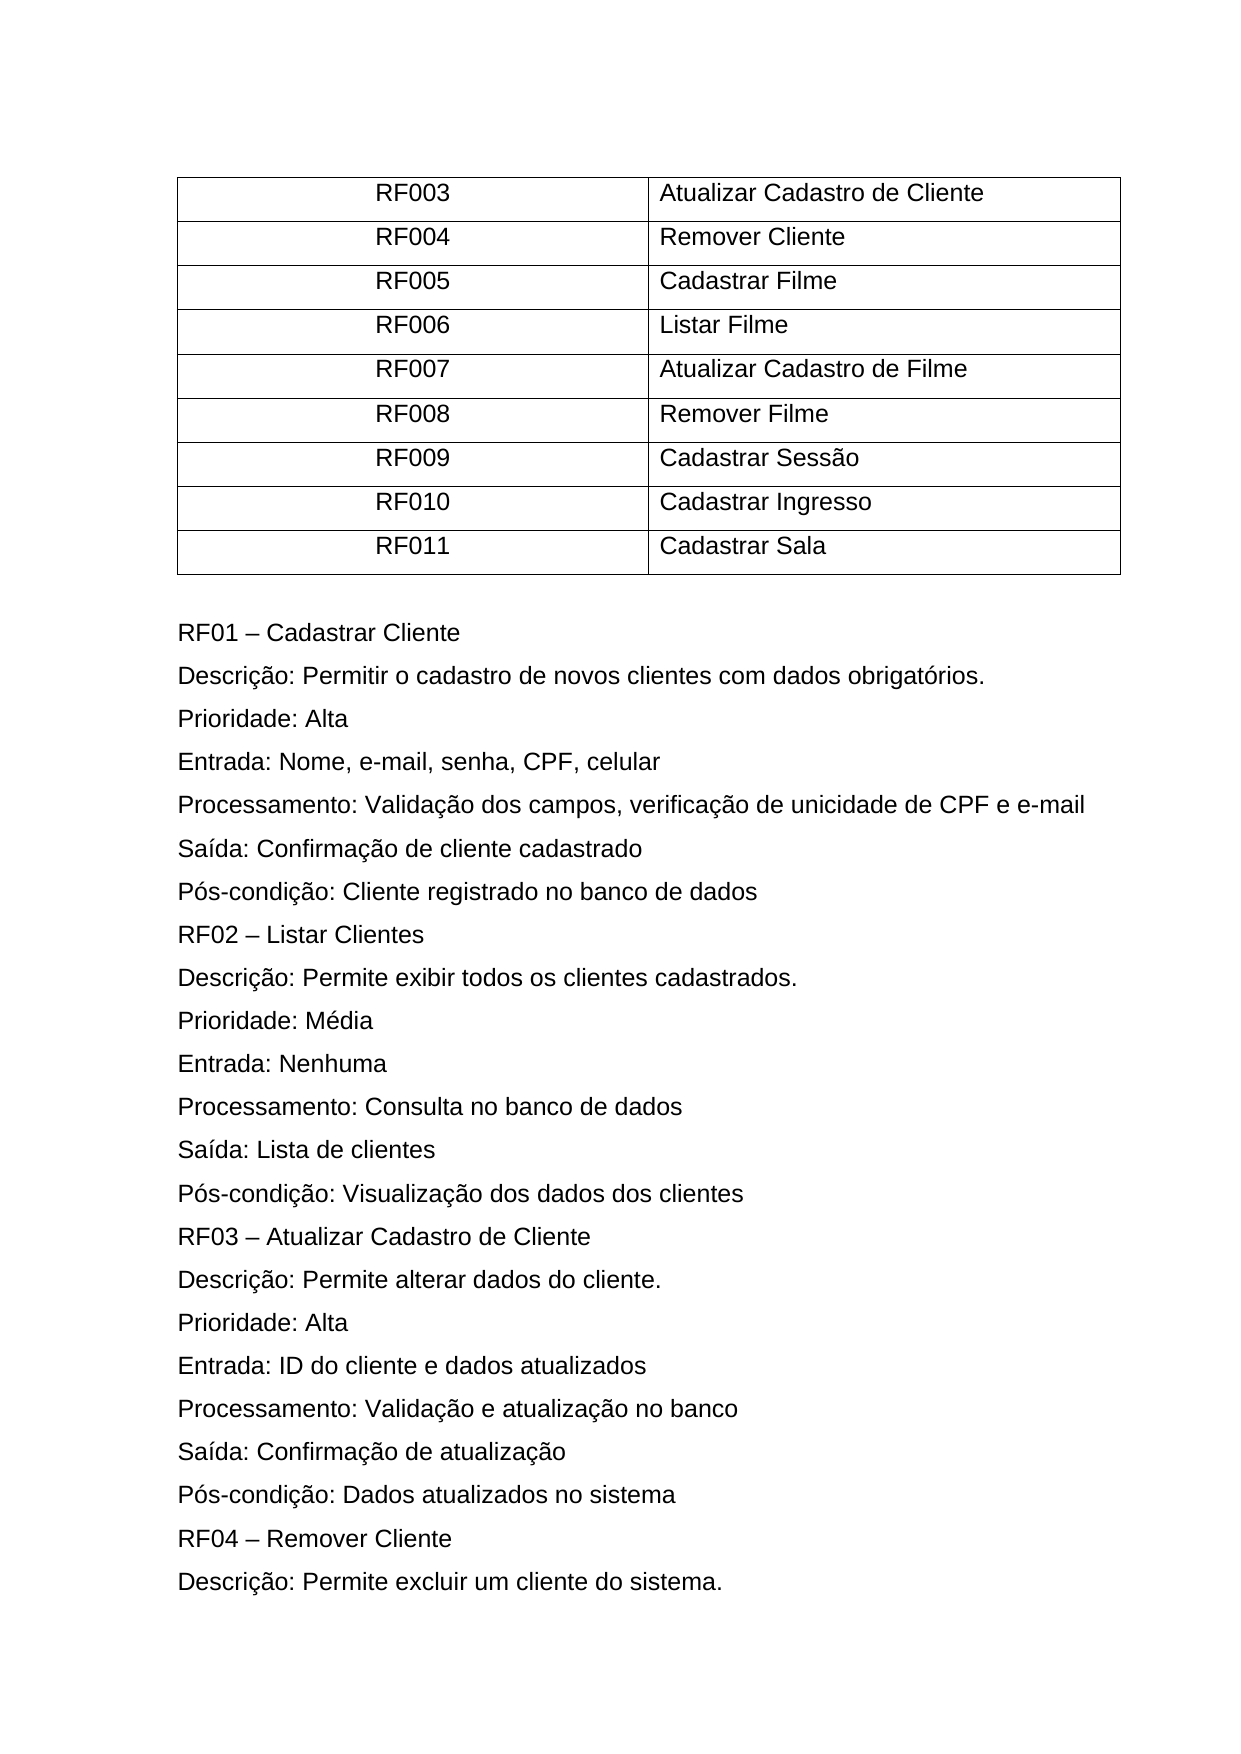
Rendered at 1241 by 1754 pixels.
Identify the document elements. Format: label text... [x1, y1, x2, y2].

text Descrição: Permite excluir um cliente do sistema. [177, 1567, 1122, 1595]
text RF02 – Listar Clientes [177, 920, 1122, 948]
text Prioridade: Alta [177, 1308, 1122, 1337]
text Saída: Lista de clientes [177, 1135, 1122, 1164]
table_header Atualizar Cadastro de Cliente [649, 178, 1120, 221]
text Processamento: Consulta no banco de dados [177, 1092, 1122, 1121]
table_cell Atualizar Cadastro de Filme [649, 355, 1120, 397]
table_cell RF004 [178, 222, 648, 265]
text Saída: Confirmação de atualização [177, 1437, 1122, 1466]
text Entrada: ID do cliente e dados atualizados [177, 1351, 1122, 1380]
text RF03 – Atualizar Cadastro de Cliente [177, 1222, 1122, 1250]
table_cell Listar Filme [649, 310, 1120, 353]
table_cell Cadastrar Sala [649, 531, 1120, 574]
table_cell RF005 [178, 266, 648, 309]
text Prioridade: Média [177, 1006, 1122, 1035]
text Pós-condição: Cliente registrado no banco de dados [177, 877, 1122, 905]
text Processamento: Validação dos campos, verificação de unicidade de CPF e e-mail [177, 790, 1122, 819]
text Pós-condição: Dados atualizados no sistema [177, 1480, 1122, 1509]
table_header RF003 [178, 178, 648, 221]
text Entrada: Nome, e-mail, senha, CPF, celular [177, 747, 1122, 776]
text RF04 – Remover Cliente [177, 1523, 1122, 1552]
text RF01 – Cadastrar Cliente [177, 618, 1122, 647]
table_cell RF009 [178, 443, 648, 486]
table_cell Remover Filme [649, 399, 1120, 442]
text Descrição: Permite exibir todos os clientes cadastrados. [177, 963, 1122, 992]
text Processamento: Validação e atualização no banco [177, 1394, 1122, 1423]
text Prioridade: Alta [177, 704, 1122, 733]
table_cell RF006 [178, 310, 648, 353]
table_cell Remover Cliente [649, 222, 1120, 265]
table_cell Cadastrar Filme [649, 266, 1120, 309]
table_cell RF008 [178, 399, 648, 442]
table_cell RF010 [178, 487, 648, 530]
table_cell Cadastrar Sessão [649, 443, 1120, 486]
text Entrada: Nenhuma [177, 1049, 1122, 1078]
text Descrição: Permite alterar dados do cliente. [177, 1265, 1122, 1293]
text Saída: Confirmação de cliente cadastrado [177, 833, 1122, 862]
table_cell Cadastrar Ingresso [649, 487, 1120, 530]
table_cell RF007 [178, 355, 648, 397]
table_cell RF011 [178, 531, 648, 574]
text Descrição: Permitir o cadastro de novos clientes com dados obrigatórios. [177, 661, 1122, 690]
text Pós-condição: Visualização dos dados dos clientes [177, 1178, 1122, 1207]
